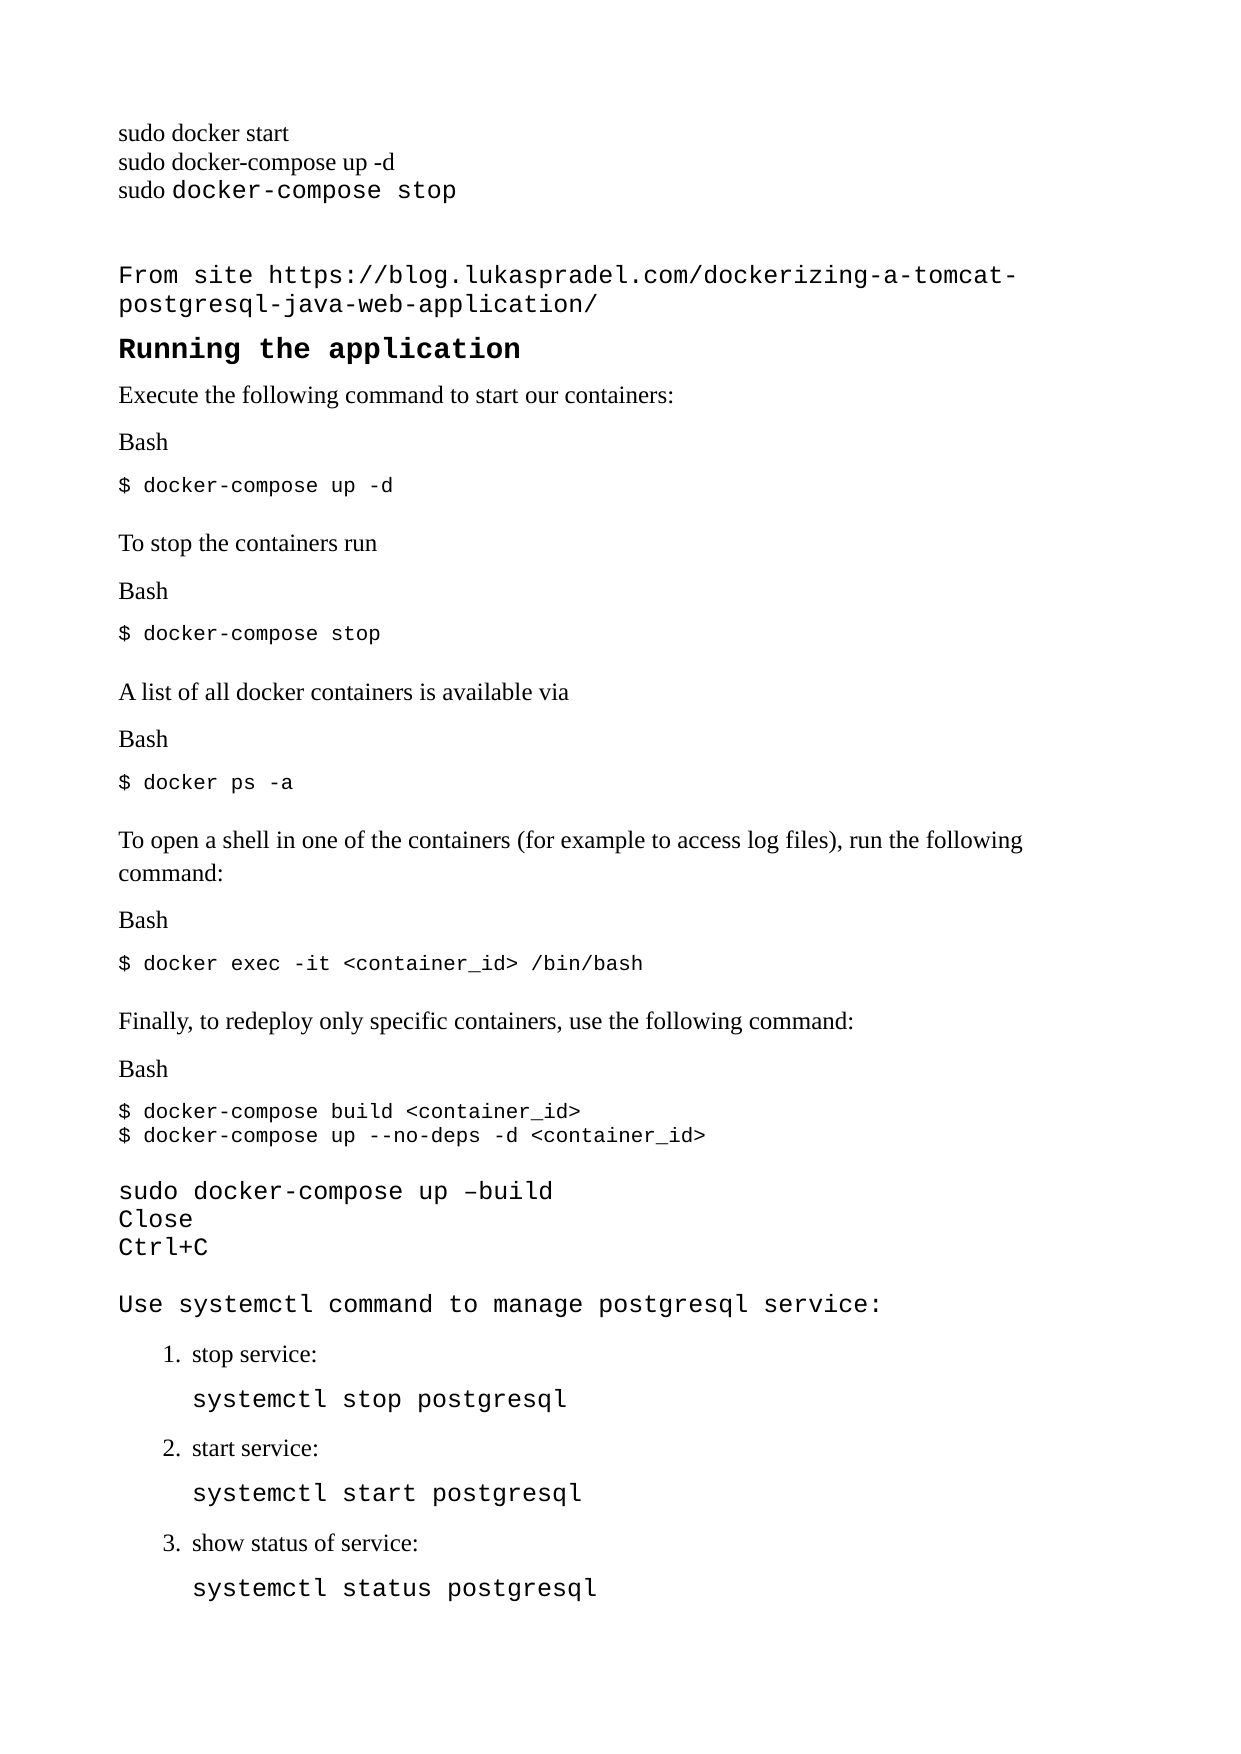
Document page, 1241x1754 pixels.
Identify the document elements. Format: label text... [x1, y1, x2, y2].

list systemctl stop postgresql [162, 1386, 1122, 1414]
text From site https://blog.lukaspradel.com/dockerizing-a-tomcat-postgresql-java-web-application/ [118, 263, 1122, 320]
list stop service: [162, 1339, 1122, 1367]
text Bash [118, 906, 1122, 934]
list show status of service: [162, 1528, 1122, 1557]
text $ docker-compose up --no-deps -d <container_id> [118, 1125, 1122, 1149]
text Bash [118, 576, 1122, 604]
list start service: [162, 1433, 1122, 1462]
text $ docker-compose build <container_id> [118, 1101, 1122, 1125]
text A list of all docker containers is available via [118, 677, 1122, 705]
text sudo docker-compose up -d [118, 147, 1122, 176]
text Bash [118, 427, 1122, 456]
text $ docker exec -it <container_id> /bin/bash [118, 953, 1122, 977]
subtitle Running the application [118, 334, 1122, 367]
text sudo docker-compose up –build [118, 1178, 1122, 1207]
text Execute the following command to start our containers: [118, 380, 1122, 409]
text sudo docker-compose stop [118, 176, 1122, 206]
text To stop the containers run [118, 528, 1122, 557]
list systemctl start postgresql [162, 1481, 1122, 1509]
text Bash [118, 724, 1122, 753]
text Bash [118, 1054, 1122, 1083]
text To open a shell in one of the containers (for example to access log files), run the following command: [118, 825, 1122, 887]
text $ docker-compose stop [118, 623, 1122, 647]
text $ docker-compose up -d [118, 475, 1122, 499]
list systemctl status postgresql [162, 1576, 1122, 1604]
text sudo docker start [118, 118, 1122, 147]
text Finally, to redeploy only specific containers, use the following command: [118, 1006, 1122, 1035]
text Close [118, 1207, 1122, 1235]
text Use systemctl command to manage postgresql service: [118, 1292, 1122, 1320]
text $ docker ps -a [118, 772, 1122, 795]
text Ctrl+C [118, 1235, 1122, 1263]
